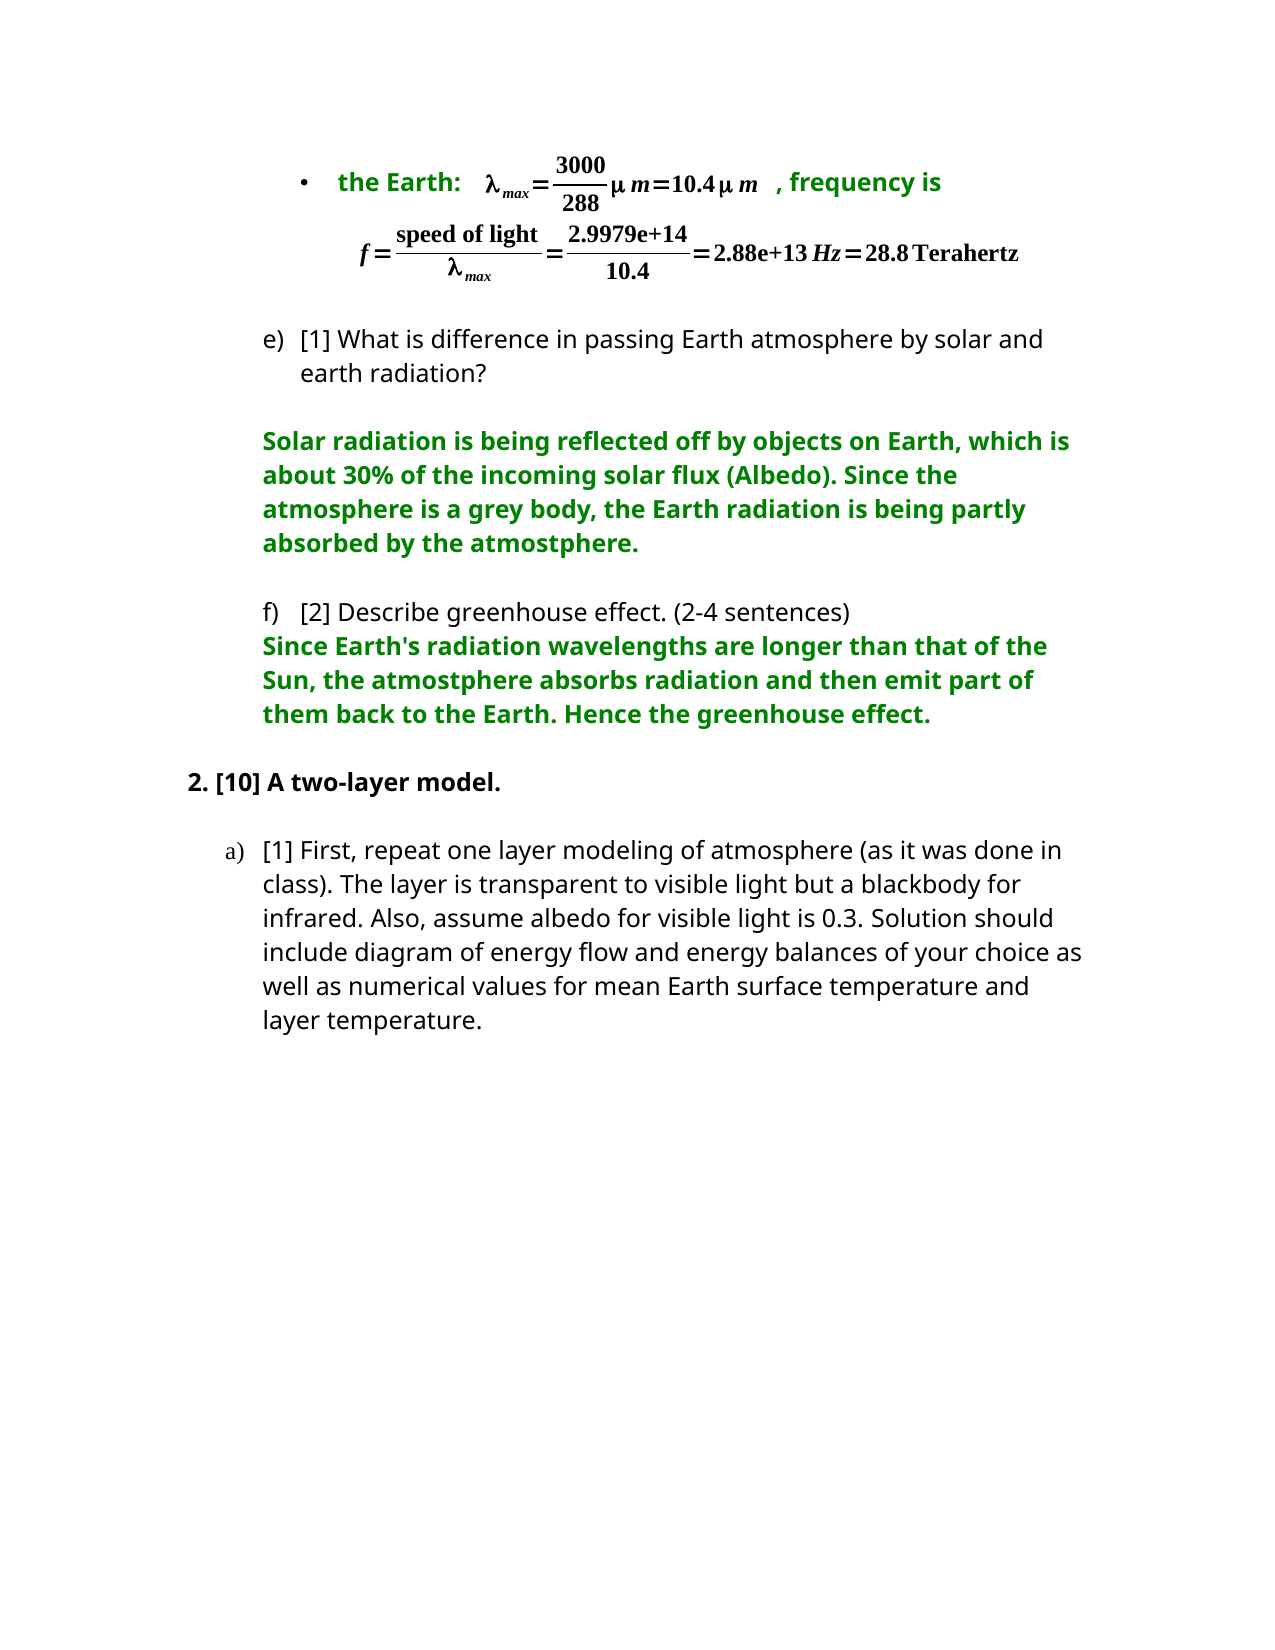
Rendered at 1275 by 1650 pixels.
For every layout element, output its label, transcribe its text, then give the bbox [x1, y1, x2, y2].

text Since Earth's radiation wavelengths are longer than that of the Sun, the atmostphere absorbs radiation and then emit part of them back to the Earth. Hence the greenhouse effect. [262, 628, 1087, 731]
text 2. [10] A two-layer model. [187, 764, 1087, 799]
list [1] First, repeat one layer modeling of atmosphere (as it was done in class). The layer is transparent to visible light but a blackbody for infrared. Also, assume albedo for visible light is 0.3. Solution should include diagram of energy flow and energy balances of your choice as well as numerical values for mean Earth surface temperature and layer temperature. [225, 833, 1087, 1037]
list [2] Describe greenhouse effect. (2-4 sentences) [262, 594, 1087, 628]
text Solar radiation is being reflected off by objects on Earth, which is about 30% of the incoming solar flux (Albedo). Since the atmosphere is a grey body, the Earth radiation is being partly absorbed by the atmostphere. [262, 424, 1087, 560]
list the Earth: , frequency is [300, 150, 1087, 288]
list [1] What is difference in passing Earth atmosphere by solar and earth radiation? [262, 322, 1087, 390]
